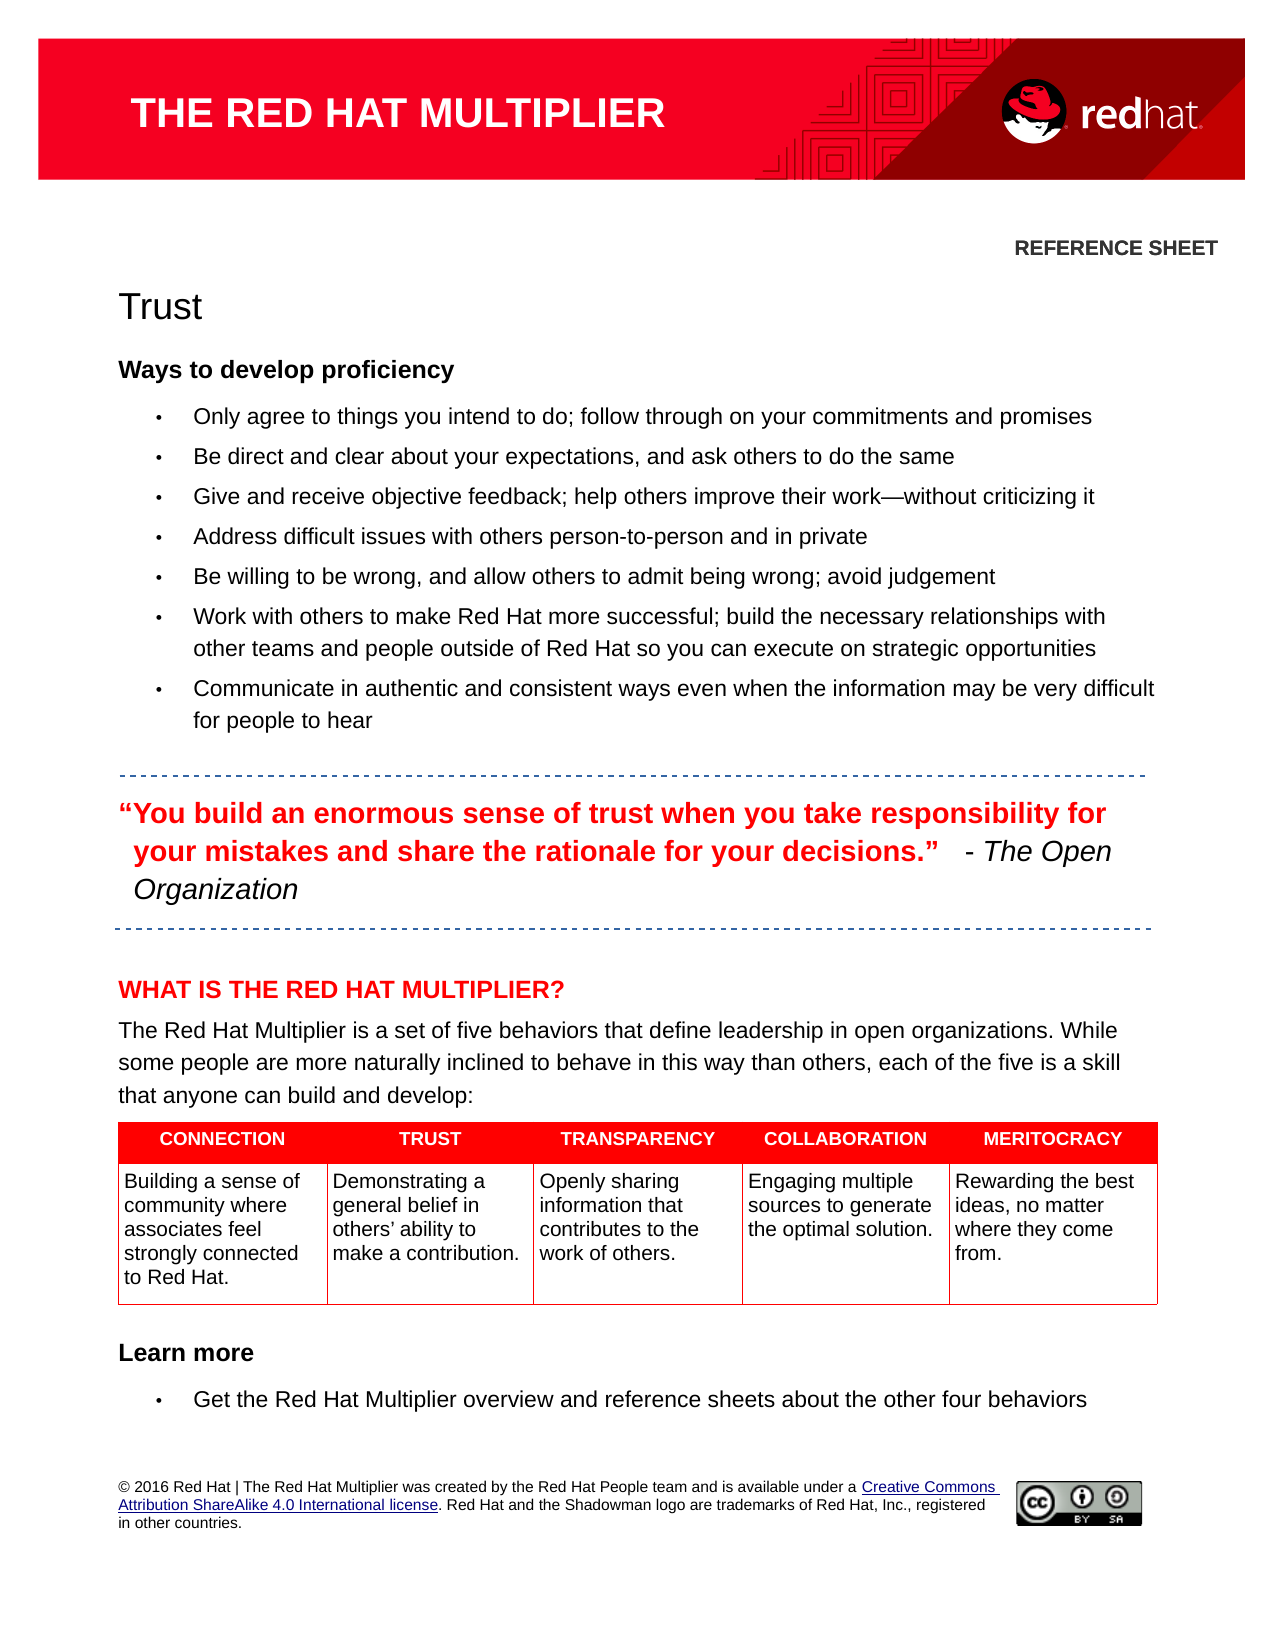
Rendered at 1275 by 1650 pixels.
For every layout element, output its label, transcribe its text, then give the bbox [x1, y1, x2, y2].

table_cell Demonstrating a general belief in others’ ability to make a contribution. [328, 1164, 533, 1304]
table_cell Rewarding the best ideas, no matter where they come from. [950, 1164, 1157, 1304]
list Communicate in authentic and consistent ways even when the information may be very difficult for people to hear [156, 675, 1157, 734]
text Learn more [118, 1338, 1157, 1367]
list Get the Red Hat Multiplier overview and reference sheets about the other four behaviors [156, 1386, 1157, 1412]
list Address difficult issues with others person-to-person and in private [156, 523, 1157, 549]
picture [0, 0, 1275, 218]
table_header CONNECTION [119, 1123, 327, 1164]
table_cell Building a sense of community where associates feel strongly connected to Red Hat. [119, 1164, 327, 1304]
picture [1016, 1481, 1143, 1526]
table_header TRANSPARENCY [534, 1123, 742, 1164]
list Give and receive objective feedback; help others improve their work—without criticizing it [156, 483, 1157, 509]
table_cell Openly sharing information that contributes to the work of others. [534, 1164, 742, 1304]
list Be willing to be wrong, and allow others to admit being wrong; avoid judgement [156, 563, 1157, 589]
text Ways to develop proficiency [118, 355, 1157, 384]
text What is the Red Hat Multiplier? [118, 974, 1157, 1003]
table_header TRUST [328, 1123, 533, 1164]
text The Red Hat Multiplier is a set of five behaviors that define leadership in open organizations. While some people are more naturally inclined to behave in this way than others, each of the five is a skill that anyone can build and develop: [118, 1017, 1157, 1108]
table_header COLLABORATION [743, 1123, 949, 1164]
list Be direct and clear about your expectations, and ask others to do the same [156, 443, 1157, 469]
list Only agree to things you intend to do; follow through on your commitments and promises [156, 403, 1157, 429]
text “You build an enormous sense of trust when you take responsibility for your mistakes and share the rationale for your decisions.” - The Open Organization [118, 796, 1142, 905]
table_header MERITOCRACY [950, 1123, 1157, 1164]
title Trust [118, 218, 1157, 328]
list Work with others to make Red Hat more successful; build the necessary relationships with other teams and people outside of Red Hat so you can execute on strategic opportunities [156, 603, 1157, 661]
table_cell Engaging multiple sources to generate the optimal solution. [743, 1164, 949, 1304]
